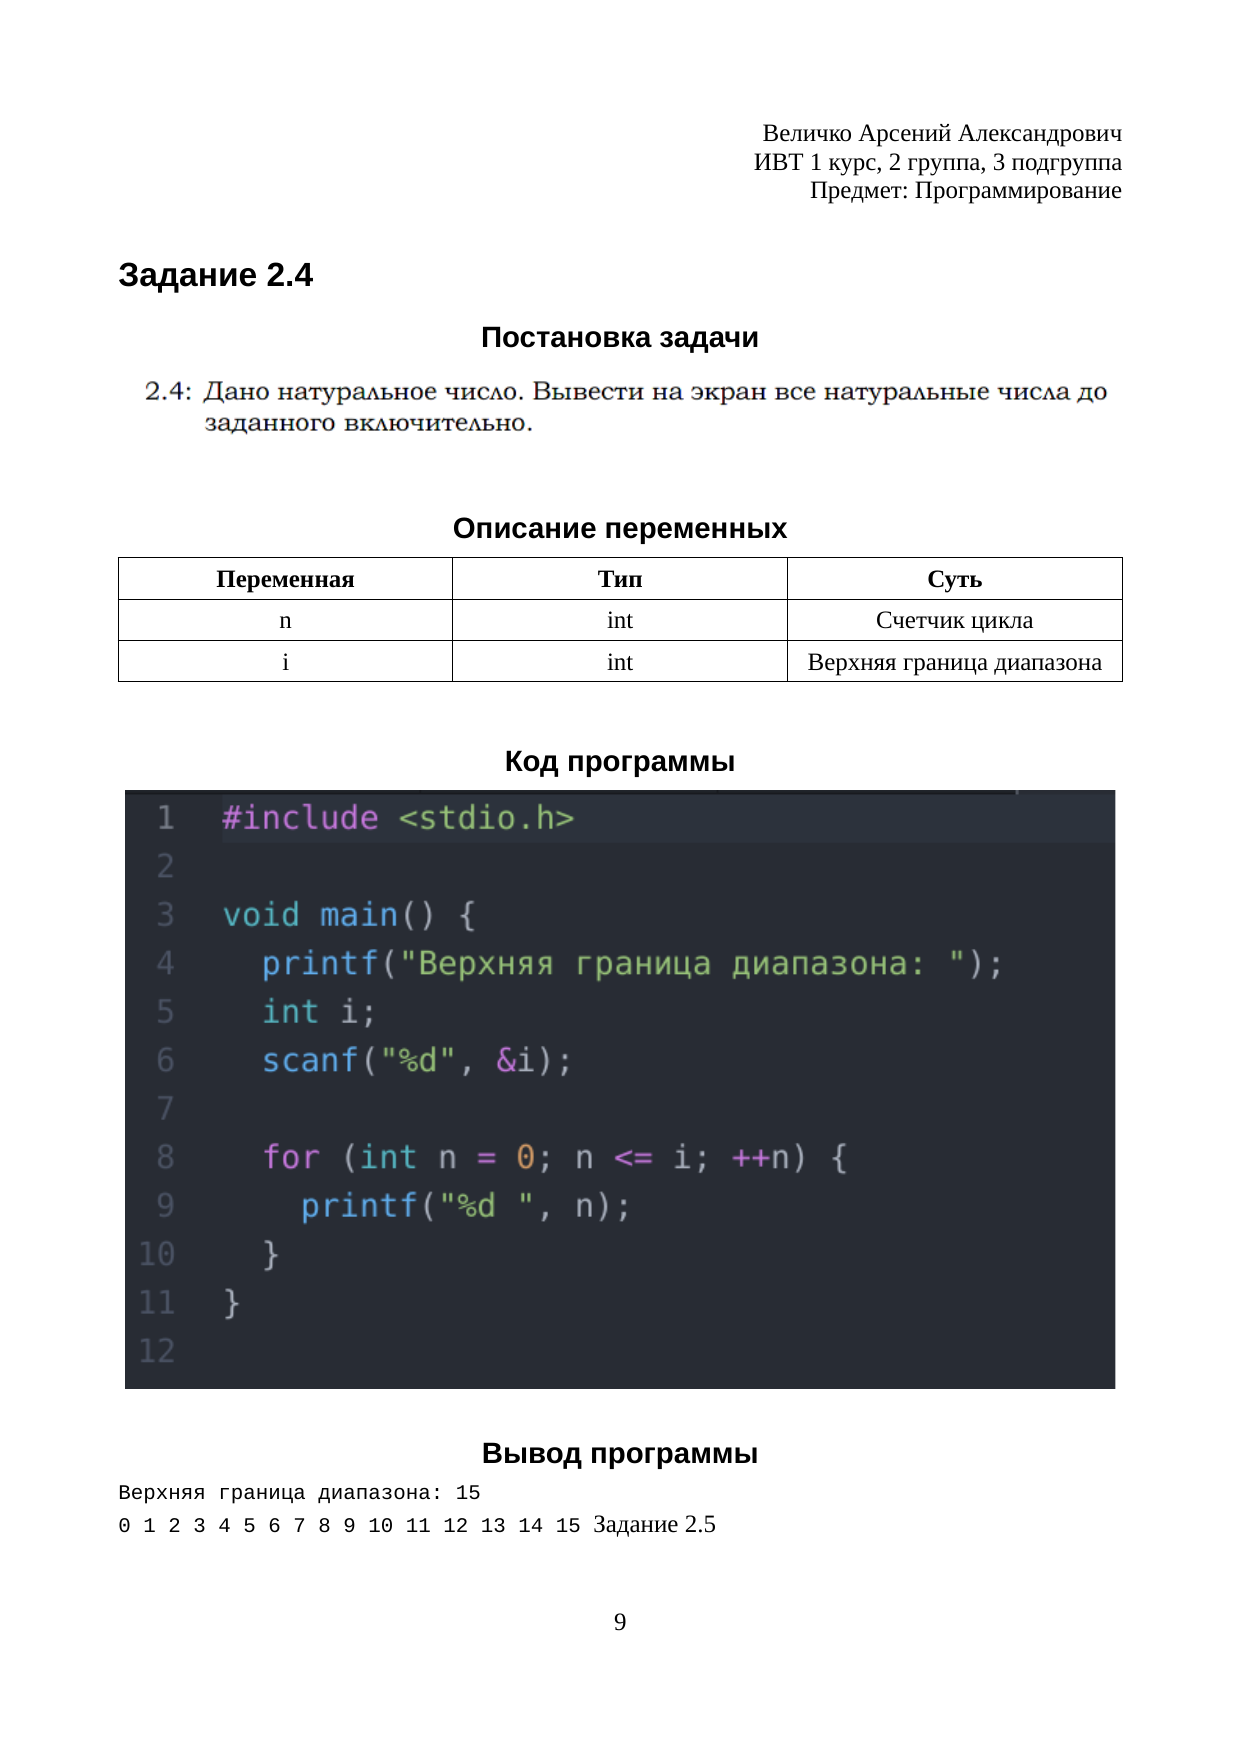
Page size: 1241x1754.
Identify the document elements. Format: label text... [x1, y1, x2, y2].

subtitle Задание 2.4 [118, 255, 1122, 293]
table_header Тип [453, 558, 787, 598]
table_header Переменная [119, 558, 452, 598]
text 0 1 2 3 4 5 6 7 8 9 10 11 12 13 14 15 Задание 2.5 [118, 1509, 1122, 1539]
picture [118, 366, 1123, 445]
table_cell Счетчик цикла [788, 600, 1122, 640]
subtitle Код программы [118, 744, 1122, 778]
subtitle Вывод программы [118, 1436, 1122, 1469]
table_cell n [119, 600, 452, 640]
table_cell int [453, 600, 787, 640]
table_cell Верхняя граница диапазона [788, 641, 1122, 681]
subtitle Описание переменных [118, 511, 1122, 545]
table_cell int [453, 641, 787, 681]
subtitle Постановка задачи [118, 320, 1122, 354]
table_header Суть [788, 558, 1122, 598]
picture [125, 790, 1116, 1389]
text Верхняя граница диапазона: 15 [118, 1482, 1122, 1506]
table_cell i [119, 641, 452, 681]
